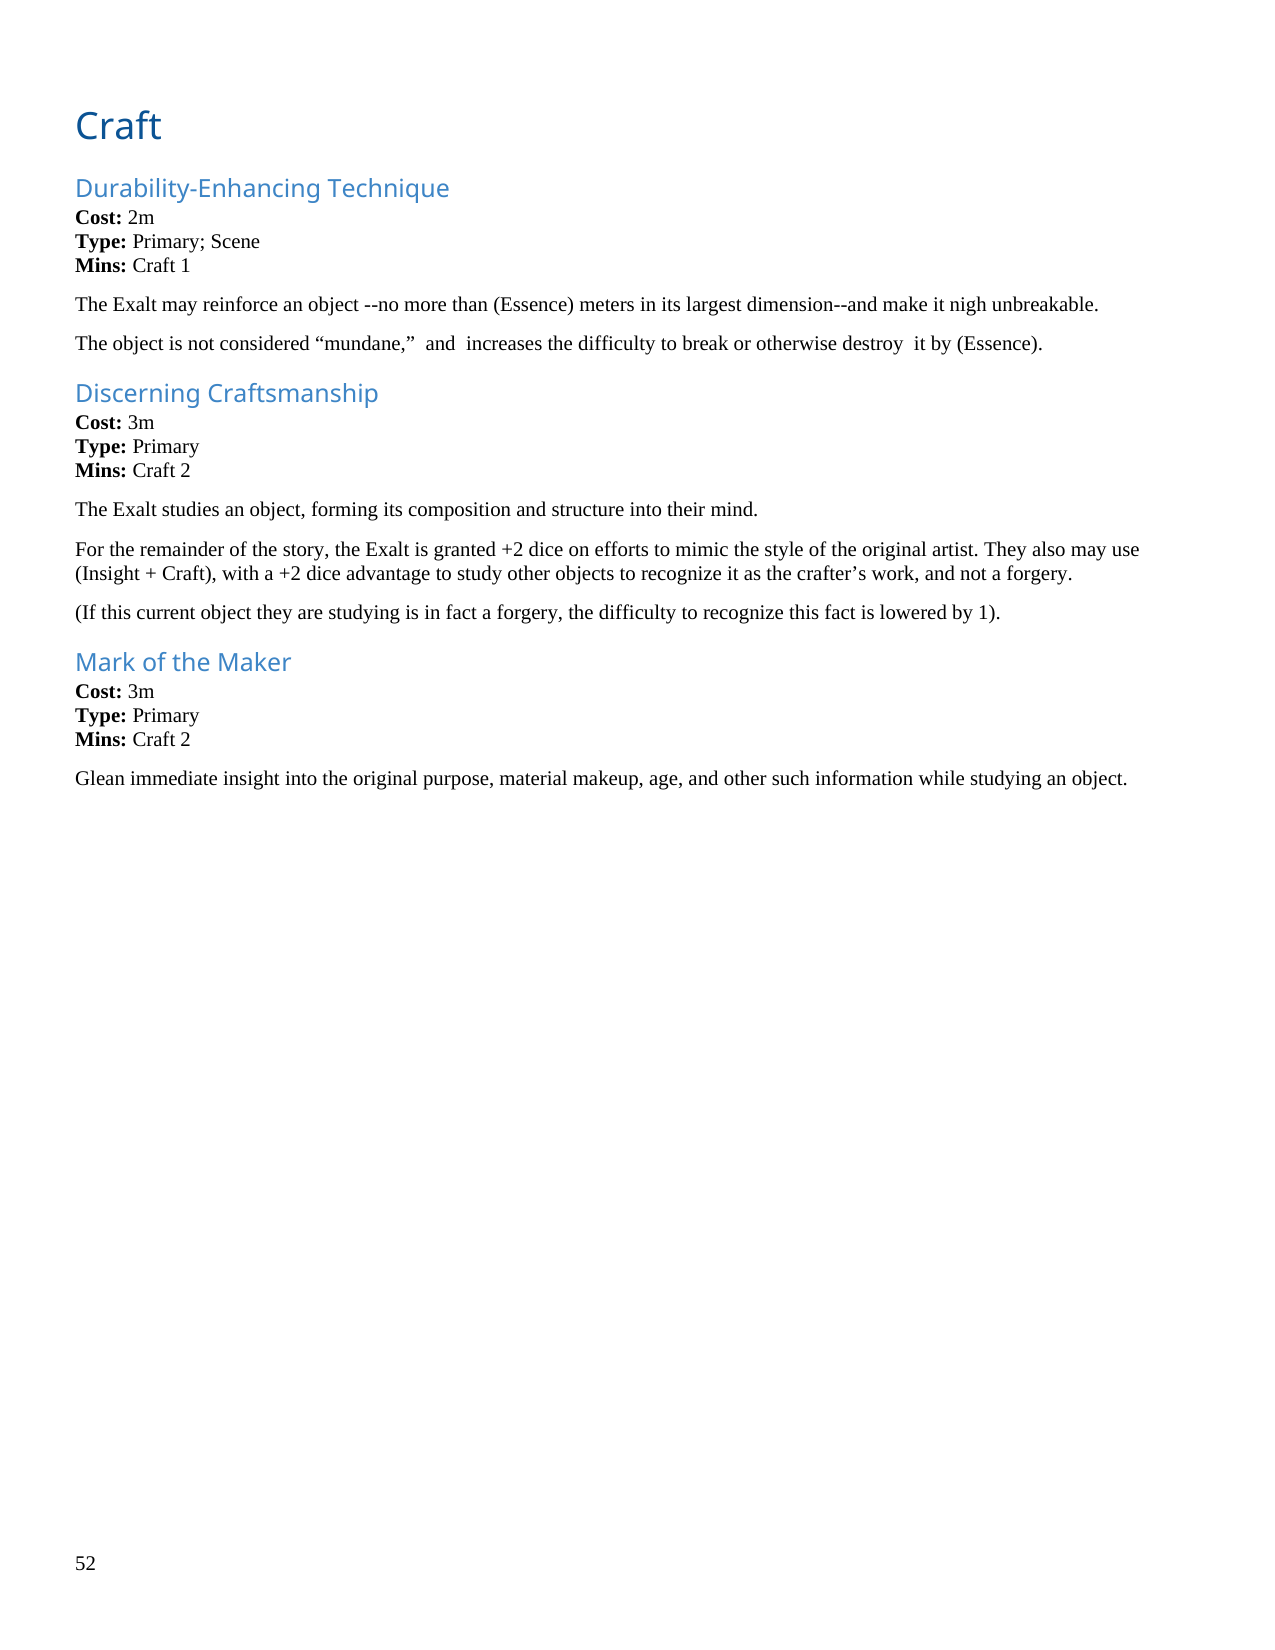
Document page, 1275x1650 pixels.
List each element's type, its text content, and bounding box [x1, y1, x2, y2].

subtitle Durability-Enhancing Technique [75, 171, 1200, 205]
text Cost: 3m Type: Primary Mins: Craft 2 [75, 678, 1200, 751]
subtitle Discerning Craftsmanship [75, 376, 1200, 410]
subtitle Mark of the Maker [75, 644, 1200, 678]
text Glean immediate insight into the original purpose, material makeup, age, and other such information while studying an object. [75, 766, 1200, 790]
text The object is not considered “mundane,” and increases the difficulty to break or otherwise destroy it by (Essence). [75, 331, 1200, 355]
text The Exalt may reinforce an object --no more than (Essence) meters in its largest dimension--and make it nigh unbreakable. [75, 292, 1200, 316]
text (If this current object they are studying is in fact a forgery, the difficulty to recognize this fact is lowered by 1). [75, 599, 1200, 624]
text Cost: 2m Type: Primary; Scene Mins: Craft 1 [75, 205, 1200, 277]
text The Exalt studies an object, forming its composition and structure into their mind. [75, 497, 1200, 521]
text For the remainder of the story, the Exalt is granted +2 dice on efforts to mimic the style of the original artist. They also may use (Insight + Craft), with a +2 dice advantage to study other objects to recognize it as the crafter’s work, and not a forgery. [75, 536, 1200, 584]
subtitle Craft [75, 99, 1200, 150]
text Cost: 3m Type: Primary Mins: Craft 2 [75, 410, 1200, 482]
